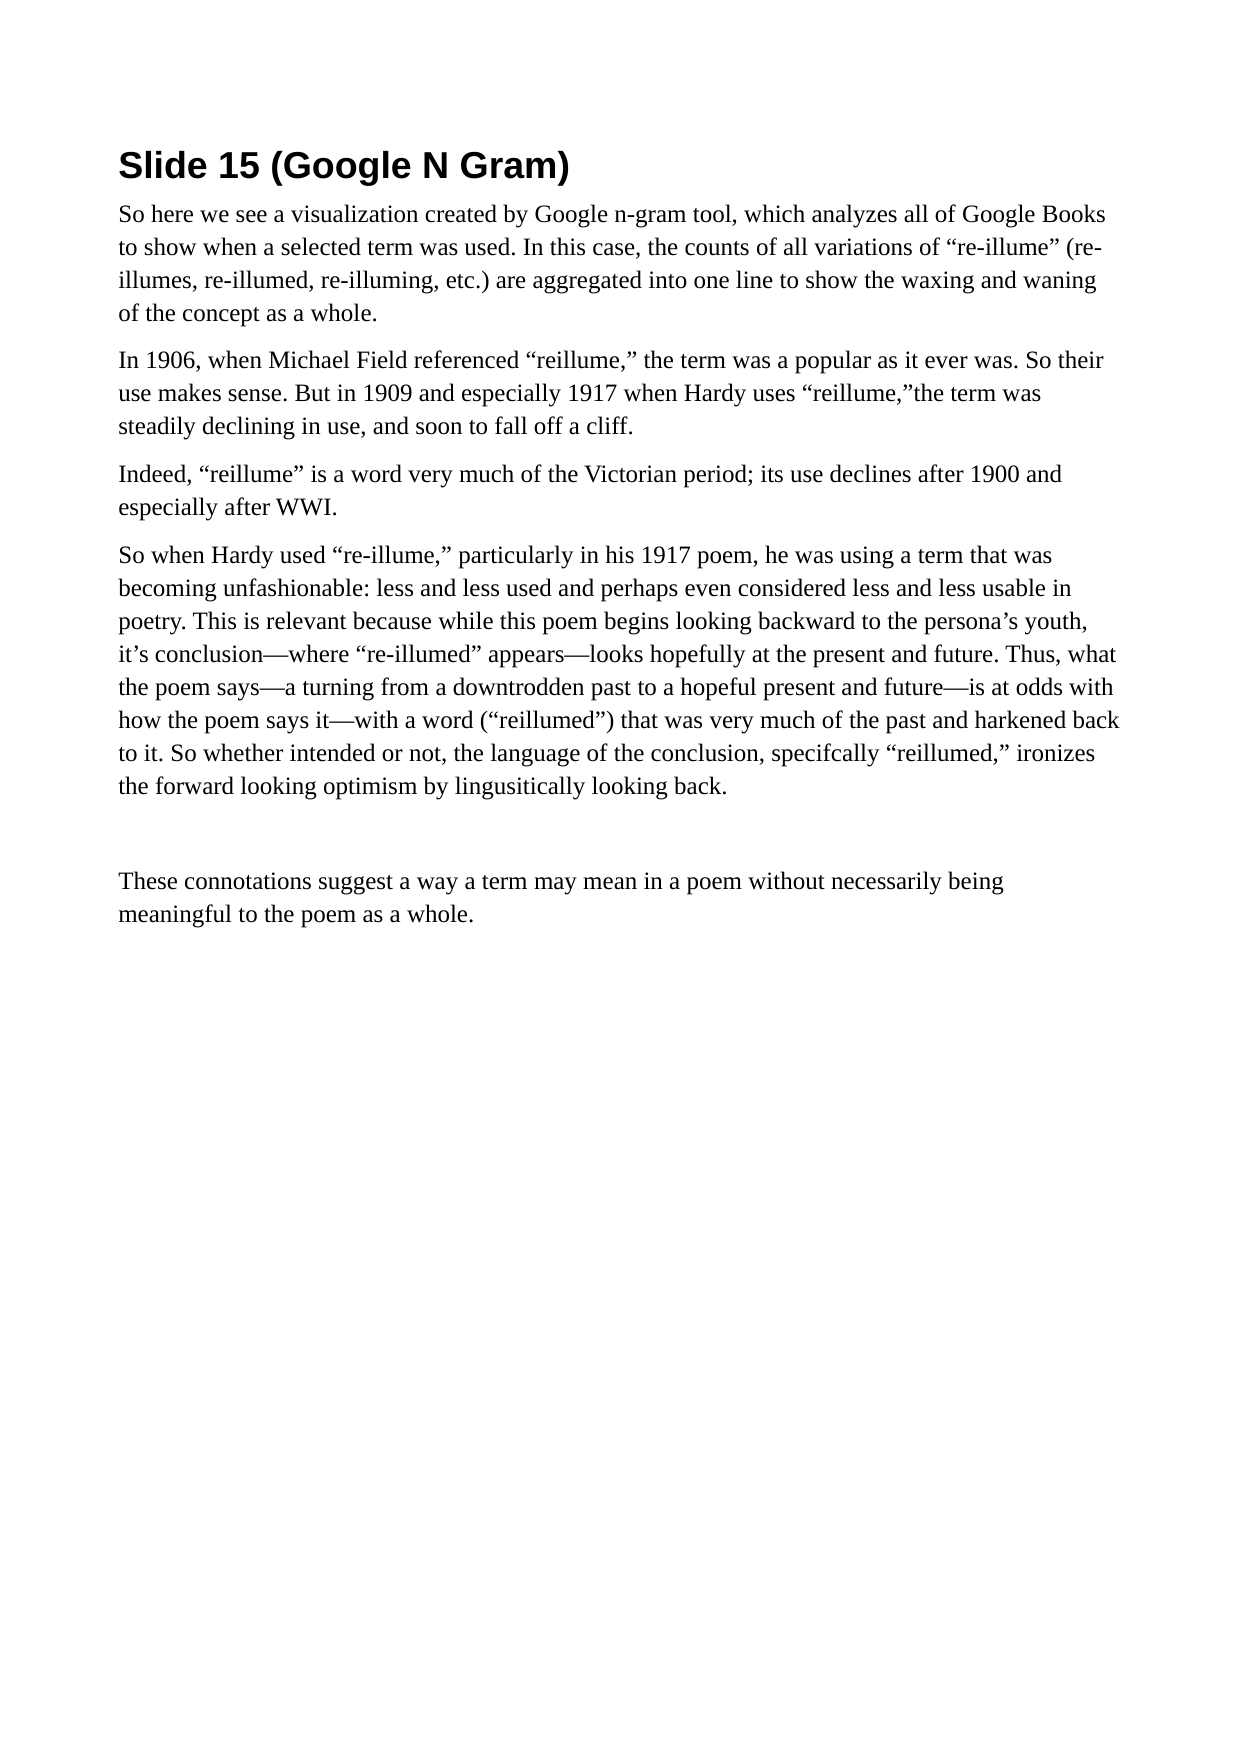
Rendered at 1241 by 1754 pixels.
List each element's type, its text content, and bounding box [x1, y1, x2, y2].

text In 1906, when Michael Field referenced “reillume,” the term was a popular as it ever was. So their use makes sense. But in 1909 and especially 1917 when Hardy uses “reillume,”the term was steadily declining in use, and soon to fall off a cliff. [118, 345, 1122, 440]
text These connotations suggest a way a term may mean in a poem without necessarily being meaningful to the poem as a whole. [118, 866, 1122, 928]
subtitle Slide 15 (Google N Gram) [118, 143, 1122, 186]
text So here we see a visualization created by Google n-gram tool, which analyzes all of Google Books to show when a selected term was used. In this case, the counts of all variations of “re-illume” (re-illumes, re-illumed, re-illuming, etc.) are aggregated into one line to show the waxing and waning of the concept as a whole. [118, 199, 1122, 327]
text So when Hardy used “re-illume,” particularly in his 1917 poem, he was using a term that was becoming unfashionable: less and less used and perhaps even considered less and less usable in poetry. This is relevant because while this poem begins looking backward to the persona’s youth, it’s conclusion—where “re-illumed” appears—looks hopefully at the present and future. Thus, what the poem says—a turning from a downtrodden past to a hopeful present and future—is at odds with how the poem says it—with a word (“reillumed”) that was very much of the past and harkened back to it. So whether intended or not, the language of the conclusion, specifcally “reillumed,” ironizes the forward looking optimism by lingusitically looking back. [118, 540, 1122, 799]
text Indeed, “reillume” is a word very much of the Victorian period; its use declines after 1900 and especially after WWI. [118, 459, 1122, 521]
